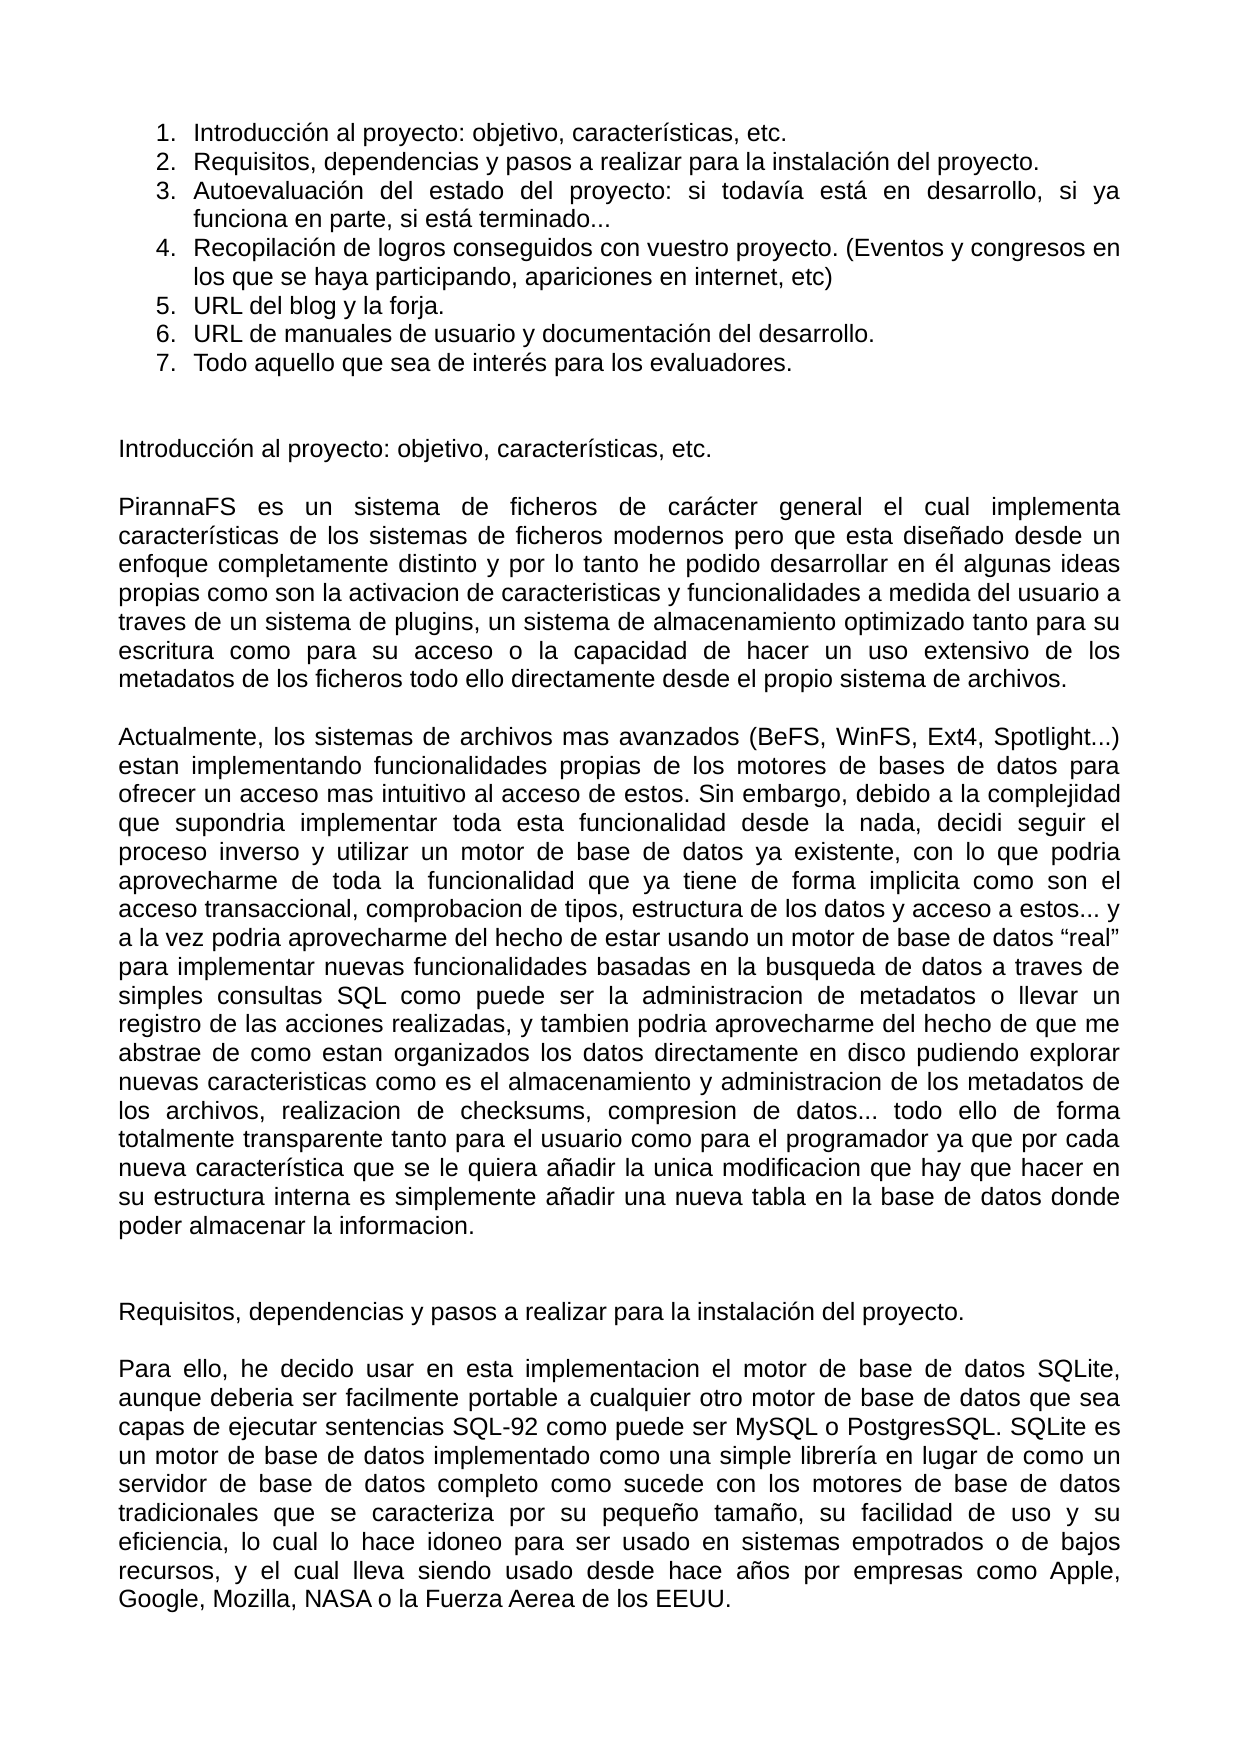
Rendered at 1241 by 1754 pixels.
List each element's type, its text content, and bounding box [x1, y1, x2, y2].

text PirannaFS es un sistema de ficheros de carácter general el cual implementa características de los sistemas de ficheros modernos pero que esta diseñado desde un enfoque completamente distinto y por lo tanto he podido desarrollar en él algunas ideas propias como son la activacion de caracteristicas y funcionalidades a medida del usuario a traves de un sistema de plugins, un sistema de almacenamiento optimizado tanto para su escritura como para su acceso o la capacidad de hacer un uso extensivo de los metadatos de los ficheros todo ello directamente desde el propio sistema de archivos. [118, 492, 1122, 693]
list URL de manuales de usuario y documentación del desarrollo. [156, 319, 1122, 348]
text Para ello, he decido usar en esta implementacion el motor de base de datos SQLite, aunque deberia ser facilmente portable a cualquier otro motor de base de datos que sea capas de ejecutar sentencias SQL-92 como puede ser MySQL o PostgresSQL. SQLite es un motor de base de datos implementado como una simple librería en lugar de como un servidor de base de datos completo como sucede con los motores de base de datos tradicionales que se caracteriza por su pequeño tamaño, su facilidad de uso y su eficiencia, lo cual lo hace idoneo para ser usado en sistemas empotrados o de bajos recursos, y el cual lleva siendo usado desde hace años por empresas como Apple, Google, Mozilla, NASA o la Fuerza Aerea de los EEUU. [118, 1354, 1122, 1613]
list URL del blog y la forja. [156, 291, 1122, 319]
text Introducción al proyecto: objetivo, características, etc. [118, 434, 1122, 463]
list Autoevaluación del estado del proyecto: si todavía está en desarrollo, si ya funciona en parte, si está terminado... [156, 176, 1122, 233]
list Recopilación de logros conseguidos con vuestro proyecto. (Eventos y congresos en los que se haya participando, apariciones en internet, etc) [156, 233, 1122, 291]
text Actualmente, los sistemas de archivos mas avanzados (BeFS, WinFS, Ext4, Spotlight...) estan implementando funcionalidades propias de los motores de bases de datos para ofrecer un acceso mas intuitivo al acceso de estos. Sin embargo, debido a la complejidad que supondria implementar toda esta funcionalidad desde la nada, decidi seguir el proceso inverso y utilizar un motor de base de datos ya existente, con lo que podria aprovecharme de toda la funcionalidad que ya tiene de forma implicita como son el acceso transaccional, comprobacion de tipos, estructura de los datos y acceso a estos... y a la vez podria aprovecharme del hecho de estar usando un motor de base de datos “real” para implementar nuevas funcionalidades basadas en la busqueda de datos a traves de simples consultas SQL como puede ser la administracion de metadatos o llevar un registro de las acciones realizadas, y tambien podria aprovecharme del hecho de que me abstrae de como estan organizados los datos directamente en disco pudiendo explorar nuevas caracteristicas como es el almacenamiento y administracion de los metadatos de los archivos, realizacion de checksums, compresion de datos... todo ello de forma totalmente transparente tanto para el usuario como para el programador ya que por cada nueva característica que se le quiera añadir la unica modificacion que hay que hacer en su estructura interna es simplemente añadir una nueva tabla en la base de datos donde poder almacenar la informacion. [118, 722, 1122, 1239]
list Introducción al proyecto: objetivo, características, etc. [156, 118, 1122, 147]
list Todo aquello que sea de interés para los evaluadores. [156, 348, 1122, 377]
list Requisitos, dependencias y pasos a realizar para la instalación del proyecto. [156, 147, 1122, 176]
text Requisitos, dependencias y pasos a realizar para la instalación del proyecto. [118, 1297, 1122, 1326]
